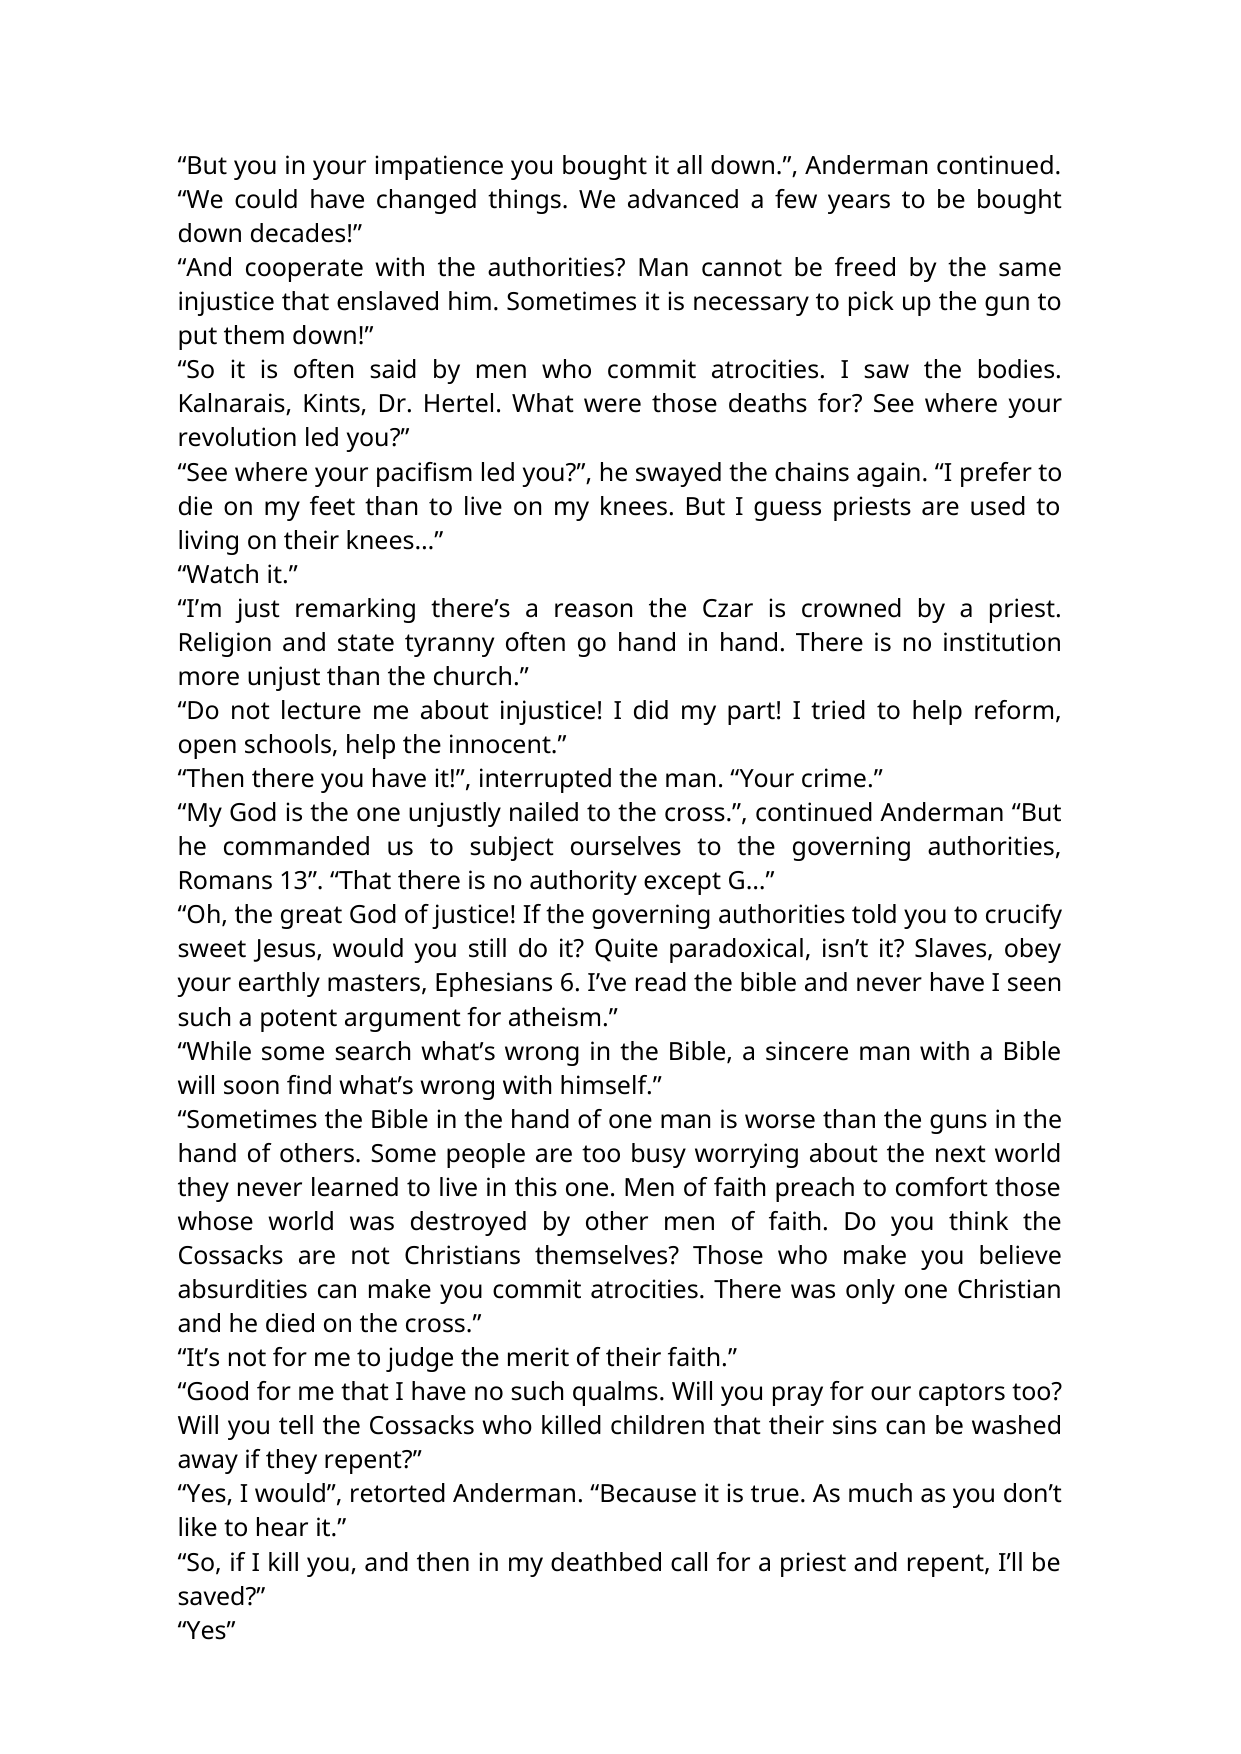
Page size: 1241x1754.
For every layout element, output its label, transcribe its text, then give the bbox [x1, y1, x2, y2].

text “But you in your impatience you bought it all down.”, Anderman continued. “We could have changed things. We advanced a few years to be bought down decades!” [177, 148, 1063, 250]
text “My God is the one unjustly nailed to the cross.”, continued Anderman “But he commanded us to subject ourselves to the governing authorities, Romans 13”. “That there is no authority except G…” [177, 795, 1063, 897]
text “Do not lecture me about injustice! I did my part! I tried to help reform, open schools, help the innocent.” [177, 693, 1063, 761]
text “Oh, the great God of justice! If the governing authorities told you to crucify sweet Jesus, would you still do it? Quite paradoxical, isn’t it? Slaves, obey your earthly masters, Ephesians 6. I’ve read the bible and never have I seen such a potent argument for atheism.” [177, 897, 1063, 1033]
text “Yes” [177, 1612, 1063, 1646]
text “Good for me that I have no such qualms. Will you pray for our captors too? Will you tell the Cossacks who killed children that their sins can be washed away if they repent?” [177, 1374, 1063, 1476]
text “See where your pacifism led you?”, he swayed the chains again. “I prefer to die on my feet than to live on my knees. But I guess priests are used to living on their knees…” [177, 454, 1063, 556]
text “While some search what’s wrong in the Bible, a sincere man with a Bible will soon find what’s wrong with himself.” [177, 1033, 1063, 1101]
text “So, if I kill you, and then in my deathbed call for a priest and repent, I’ll be saved?” [177, 1544, 1063, 1612]
text “Yes, I would”, retorted Anderman. “Because it is true. As much as you don’t like to hear it.” [177, 1476, 1063, 1544]
text “It’s not for me to judge the merit of their faith.” [177, 1340, 1063, 1374]
text “Then there you have it!”, interrupted the man. “Your crime.” [177, 761, 1063, 795]
text “And cooperate with the authorities? Man cannot be freed by the same injustice that enslaved him. Sometimes it is necessary to pick up the gun to put them down!” [177, 250, 1063, 352]
text “So it is often said by men who commit atrocities. I saw the bodies. Kalnarais, Kints, Dr. Hertel. What were those deaths for? See where your revolution led you?” [177, 352, 1063, 454]
text “I’m just remarking there’s a reason the Czar is crowned by a priest. Religion and state tyranny often go hand in hand. There is no institution more unjust than the church.” [177, 590, 1063, 693]
text “Watch it.” [177, 556, 1063, 590]
text “Sometimes the Bible in the hand of one man is worse than the guns in the hand of others. Some people are too busy worrying about the next world they never learned to live in this one. Men of faith preach to comfort those whose world was destroyed by other men of faith. Do you think the Cossacks are not Christians themselves? Those who make you believe absurdities can make you commit atrocities. There was only one Christian and he died on the cross.” [177, 1101, 1063, 1340]
